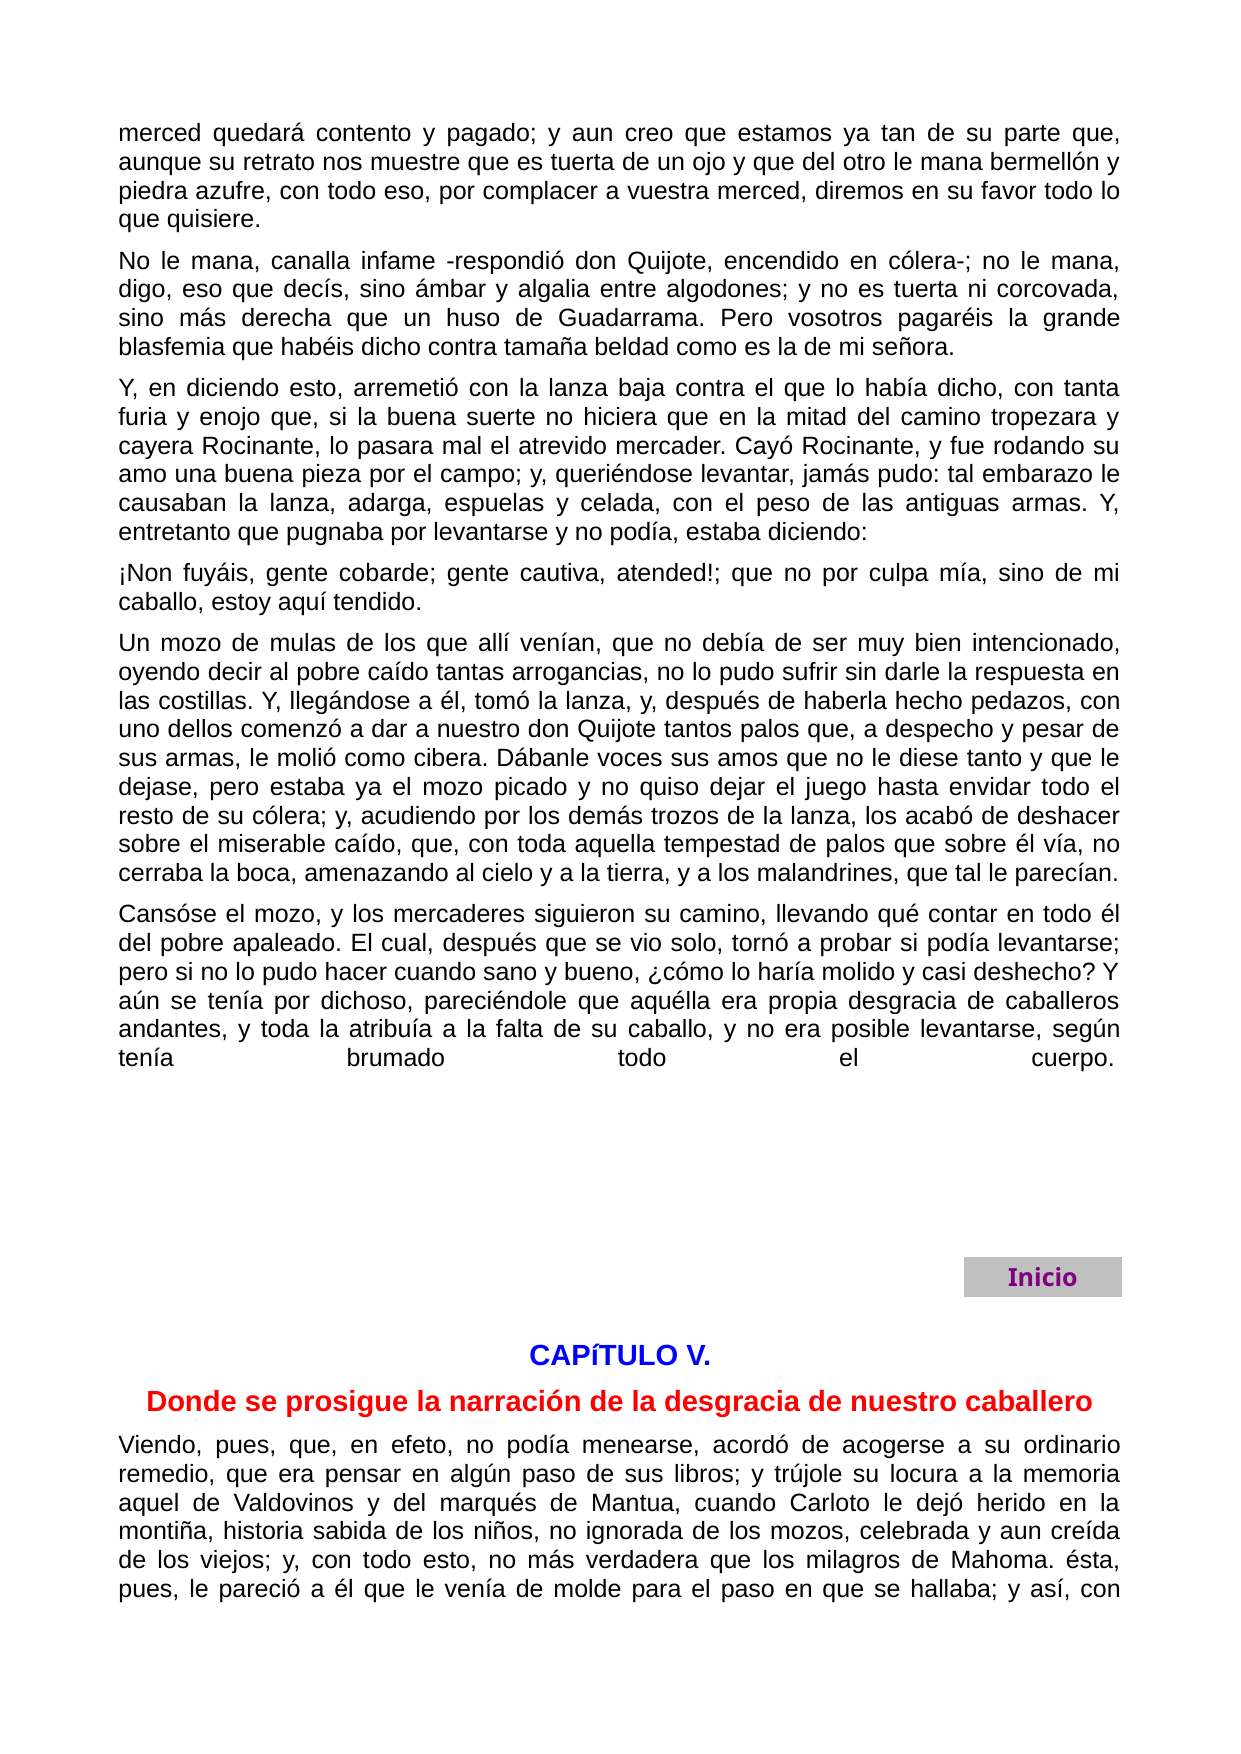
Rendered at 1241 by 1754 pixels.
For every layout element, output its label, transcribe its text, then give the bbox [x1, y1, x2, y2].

table_header [118, 1257, 963, 1297]
text merced quedará contento y pagado; y aun creo que estamos ya tan de su parte que, aunque su retrato nos muestre que es tuerta de un ojo y que del otro le mana bermellón y piedra azufre, con todo eso, por complacer a vuestra merced, diremos en su favor todo lo que quisiere. [118, 118, 1122, 233]
text CAPíTULO V. [118, 1338, 1122, 1372]
text Donde se prosigue la narración de la desgracia de nuestro caballero [118, 1384, 1122, 1418]
text No le mana, canalla infame -respondió don Quijote, encendido en cólera-; no le mana, digo, eso que decís, sino ámbar y algalia entre algodones; y no es tuerta ni corcovada, sino más derecha que un huso de Guadarrama. Pero vosotros pagaréis la grande blasfemia que habéis dicho contra tamaña beldad como es la de mi señora. [118, 246, 1122, 361]
text Y, en diciendo esto, arremetió con la lanza baja contra el que lo había dicho, con tanta furia y enojo que, si la buena suerte no hiciera que en la mitad del camino tropezara y cayera Rocinante, lo pasara mal el atrevido mercader. Cayó Rocinante, y fue rodando su amo una buena pieza por el campo; y, queriéndose levantar, jamás pudo: tal embarazo le causaban la lanza, adarga, espuelas y celada, con el peso de las antiguas armas. Y, entretanto que pugnaba por levantarse y no podía, estaba diciendo: [118, 373, 1122, 546]
text Un mozo de mulas de los que allí venían, que no debía de ser muy bien intencionado, oyendo decir al pobre caído tantas arrogancias, no lo pudo sufrir sin darle la respuesta en las costillas. Y, llegándose a él, tomó la lanza, y, después de haberla hecho pedazos, con uno dellos comenzó a dar a nuestro don Quijote tantos palos que, a despecho y pesar de sus armas, le molió como cibera. Dábanle voces sus amos que no le diese tanto y que le dejase, pero estaba ya el mozo picado y no quiso dejar el juego hasta envidar todo el resto de su cólera; y, acudiendo por los demás trozos de la lanza, los acabó de deshacer sobre el miserable caído, que, con toda aquella tempestad de palos que sobre él vía, no cerraba la boca, amenazando al cielo y a la tierra, y a los malandrines, que tal le parecían. [118, 628, 1122, 887]
text Viendo, pues, que, en efeto, no podía menearse, acordó de acogerse a su ordinario remedio, que era pensar en algún paso de sus libros; y trújole su locura a la memoria aquel de Valdovinos y del marqués de Mantua, cuando Carloto le dejó herido en la montiña, historia sabida de los niños, no ignorada de los mozos, celebrada y aun creída de los viejos; y, con todo esto, no más verdadera que los milagros de Mahoma. ésta, pues, le pareció a él que le venía de molde para el paso en que se hallaba; y así, con [118, 1430, 1122, 1603]
text ¡Non fuyáis, gente cobarde; gente cautiva, atended!; que no por culpa mía, sino de mi caballo, estoy aquí tendido. [118, 558, 1122, 616]
text Cansóse el mozo, y los mercaderes siguieron su camino, llevando qué contar en todo él del pobre apaleado. El cual, después que se vio solo, tornó a probar si podía levantarse; pero si no lo pudo hacer cuando sano y bueno, ¿cómo lo haría molido y casi deshecho? Y aún se tenía por dichoso, pareciéndole que aquélla era propia desgracia de caballeros andantes, y toda la atribuía a la falta de su caballo, y no era posible levantarse, según tenía brumado todo el cuerpo. [118, 899, 1122, 1244]
table_header Inicio [964, 1257, 1122, 1297]
